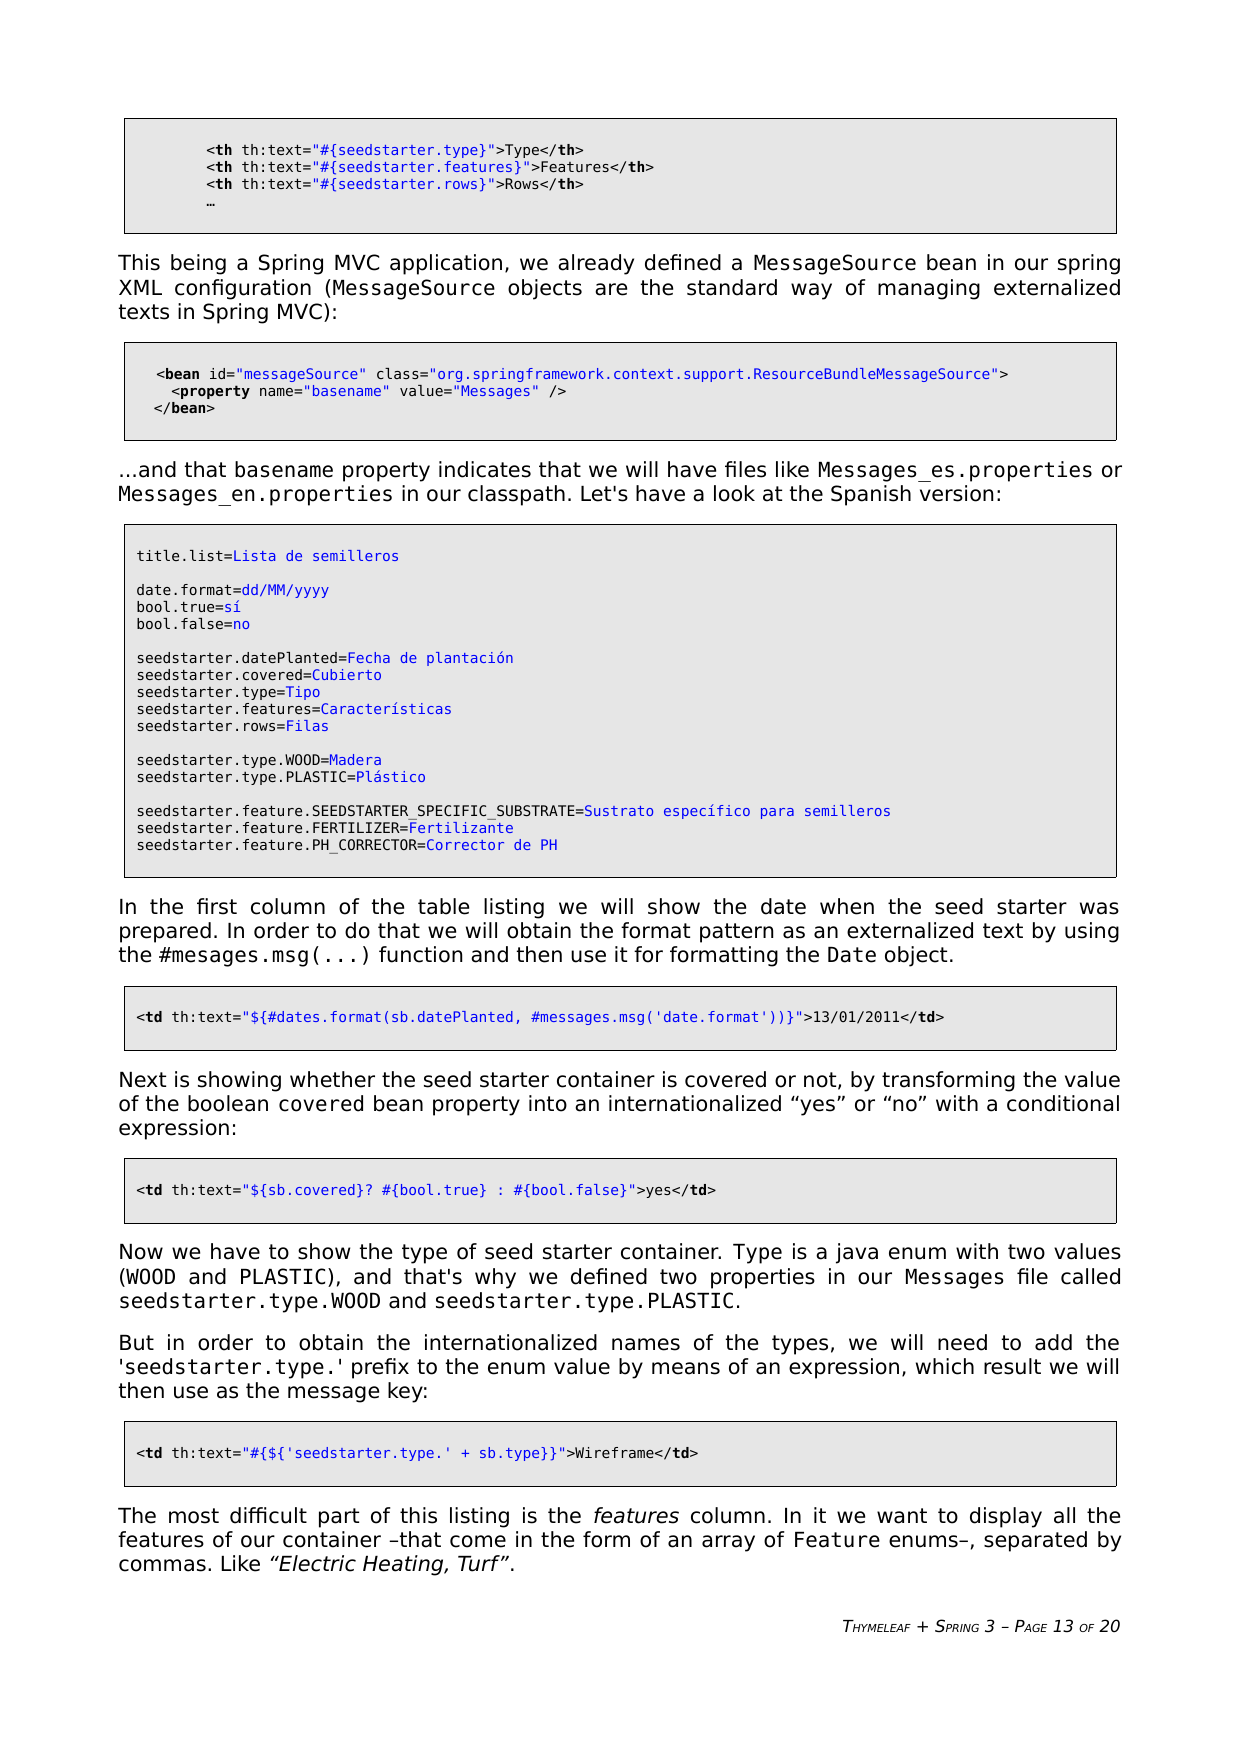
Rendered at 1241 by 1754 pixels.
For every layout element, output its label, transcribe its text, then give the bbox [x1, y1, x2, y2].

text <bean id="messageSource" class="org.springframework.context.support.ResourceBundleMessageSource"> <property name="basename" value="Messages" /> </bean> [125, 343, 1116, 440]
text <td th:text="#{${'seedstarter.type.' + sb.type}}">Wireframe</td> [125, 1422, 1116, 1486]
text Now we have to show the type of seed starter container. Type is a java enum with two values (WOOD and PLASTIC), and that's why we defined two properties in our Messages file called seedstarter.type.WOOD and seedstarter.type.PLASTIC. [118, 1240, 1122, 1313]
text In the first column of the table listing we will show the date when the seed starter was prepared. In order to do that we will obtain the format pattern as an externalized text by using the #mesages.msg(...) function and then use it for formatting the Date object. [118, 895, 1122, 968]
text <th th:text="#{seedstarter.type}">Type</th> <th th:text="#{seedstarter.features}">Features</th> <th th:text="#{seedstarter.rows}">Rows</th> … [125, 119, 1116, 233]
text ...and that basename property indicates that we will have files like Messages_es.properties or Messages_en.properties in our classpath. Let's have a look at the Spanish version: [118, 458, 1122, 506]
text This being a Spring MVC application, we already defined a MessageSource bean in our spring XML configuration (MessageSource objects are the standard way of managing externalized texts in Spring MVC): [118, 251, 1122, 324]
text But in order to obtain the internationalized names of the types, we will need to add the 'seedstarter.type.' prefix to the enum value by means of an expression, which result we will then use as the message key: [118, 1331, 1122, 1404]
text The most difficult part of this listing is the features column. In it we want to display all the features of our container –that come in the form of an array of Feature enums–, separated by commas. Like “Electric Heating, Turf”. [118, 1504, 1122, 1576]
text title.list=Lista de semilleros date.format=dd/MM/yyyy bool.true=sí bool.false=no seedstarter.datePlanted=Fecha de plantación seedstarter.covered=Cubierto seedstarter.type=Tipo seedstarter.features=Características seedstarter.rows=Filas seedstarter.type.WOOD=Madera seedstarter.type.PLASTIC=Plástico seedstarter.feature.SEEDSTARTER_SPECIFIC_SUBSTRATE=Sustrato específico para semilleros seedstarter.feature.FERTILIZER=Fertilizante seedstarter.feature.PH_CORRECTOR=Corrector de PH [125, 525, 1116, 877]
text Next is showing whether the seed starter container is covered or not, by transforming the value of the boolean covered bean property into an internationalized “yes” or “no” with a conditional expression: [118, 1068, 1122, 1141]
text <td th:text="${sb.covered}? #{bool.true} : #{bool.false}">yes</td> [125, 1159, 1116, 1223]
text <td th:text="${#dates.format(sb.datePlanted, #messages.msg('date.format'))}">13/01/2011</td> [125, 987, 1116, 1050]
